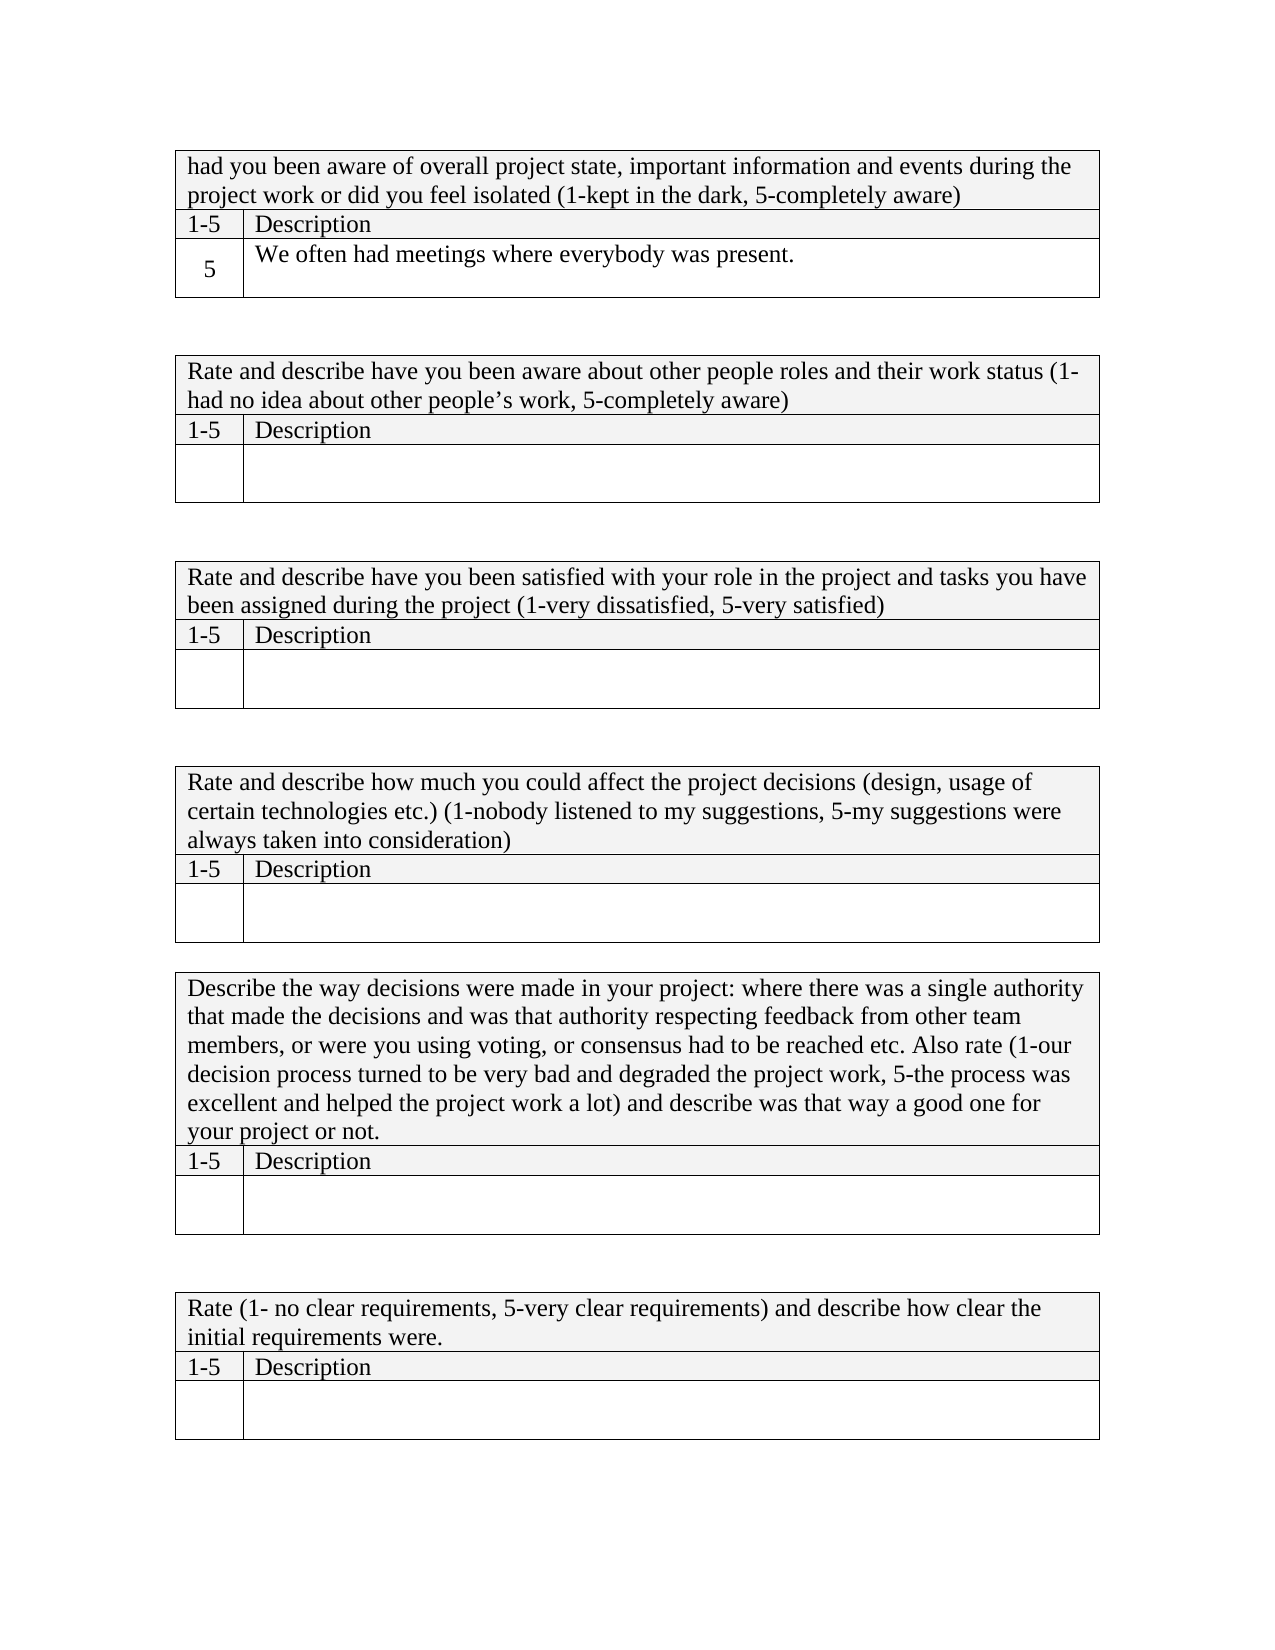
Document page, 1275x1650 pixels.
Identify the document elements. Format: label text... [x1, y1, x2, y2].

table_cell 1-5 [176, 620, 243, 649]
table_header Rate and describe how much you could affect the project decisions (design, usage of certain technologies etc.) (1-nobody listened to my suggestions, 5-my suggestions were always taken into consideration) [176, 767, 1099, 853]
table_header Rate (1- no clear requirements, 5-very clear requirements) and describe how clear the initial requirements were. [176, 1293, 1099, 1351]
table_cell Description [244, 620, 1099, 649]
table_cell Description [244, 415, 1099, 444]
table_cell [176, 445, 243, 502]
table_cell [244, 1381, 1099, 1439]
table_cell 5 [176, 239, 243, 297]
table_cell [176, 884, 243, 942]
table_cell Description [244, 1146, 1099, 1175]
table_cell 1-5 [176, 1352, 243, 1380]
table_cell [176, 1176, 243, 1233]
table_cell [244, 650, 1099, 708]
table_cell We often had meetings where everybody was present. [244, 239, 1099, 297]
table_cell 1-5 [176, 415, 243, 444]
table_cell Description [244, 855, 1099, 883]
table_cell 1-5 [176, 1146, 243, 1175]
table_header had you been aware of overall project state, important information and events during the project work or did you feel isolated (1-kept in the dark, 5-completely aware) [176, 151, 1099, 208]
table_header Rate and describe have you been satisfied with your role in the project and tasks you have been assigned during the project (1-very dissatisfied, 5-very satisfied) [176, 562, 1099, 619]
table_cell [176, 650, 243, 708]
table_cell Description [244, 210, 1099, 238]
table_header Rate and describe have you been aware about other people roles and their work status (1-had no idea about other people’s work, 5-completely aware) [176, 356, 1099, 414]
table_cell [244, 884, 1099, 942]
table_cell 1-5 [176, 855, 243, 883]
table_cell [244, 1176, 1099, 1233]
table_cell [244, 445, 1099, 502]
table_header Describe the way decisions were made in your project: where there was a single authority that made the decisions and was that authority respecting feedback from other team members, or were you using voting, or consensus had to be reached etc. Also rate (1-our decision process turned to be very bad and degraded the project work, 5-the process was excellent and helped the project work a lot) and describe was that way a good one for your project or not. [176, 973, 1099, 1145]
table_cell Description [244, 1352, 1099, 1380]
table_cell 1-5 [176, 210, 243, 238]
table_cell [176, 1381, 243, 1439]
